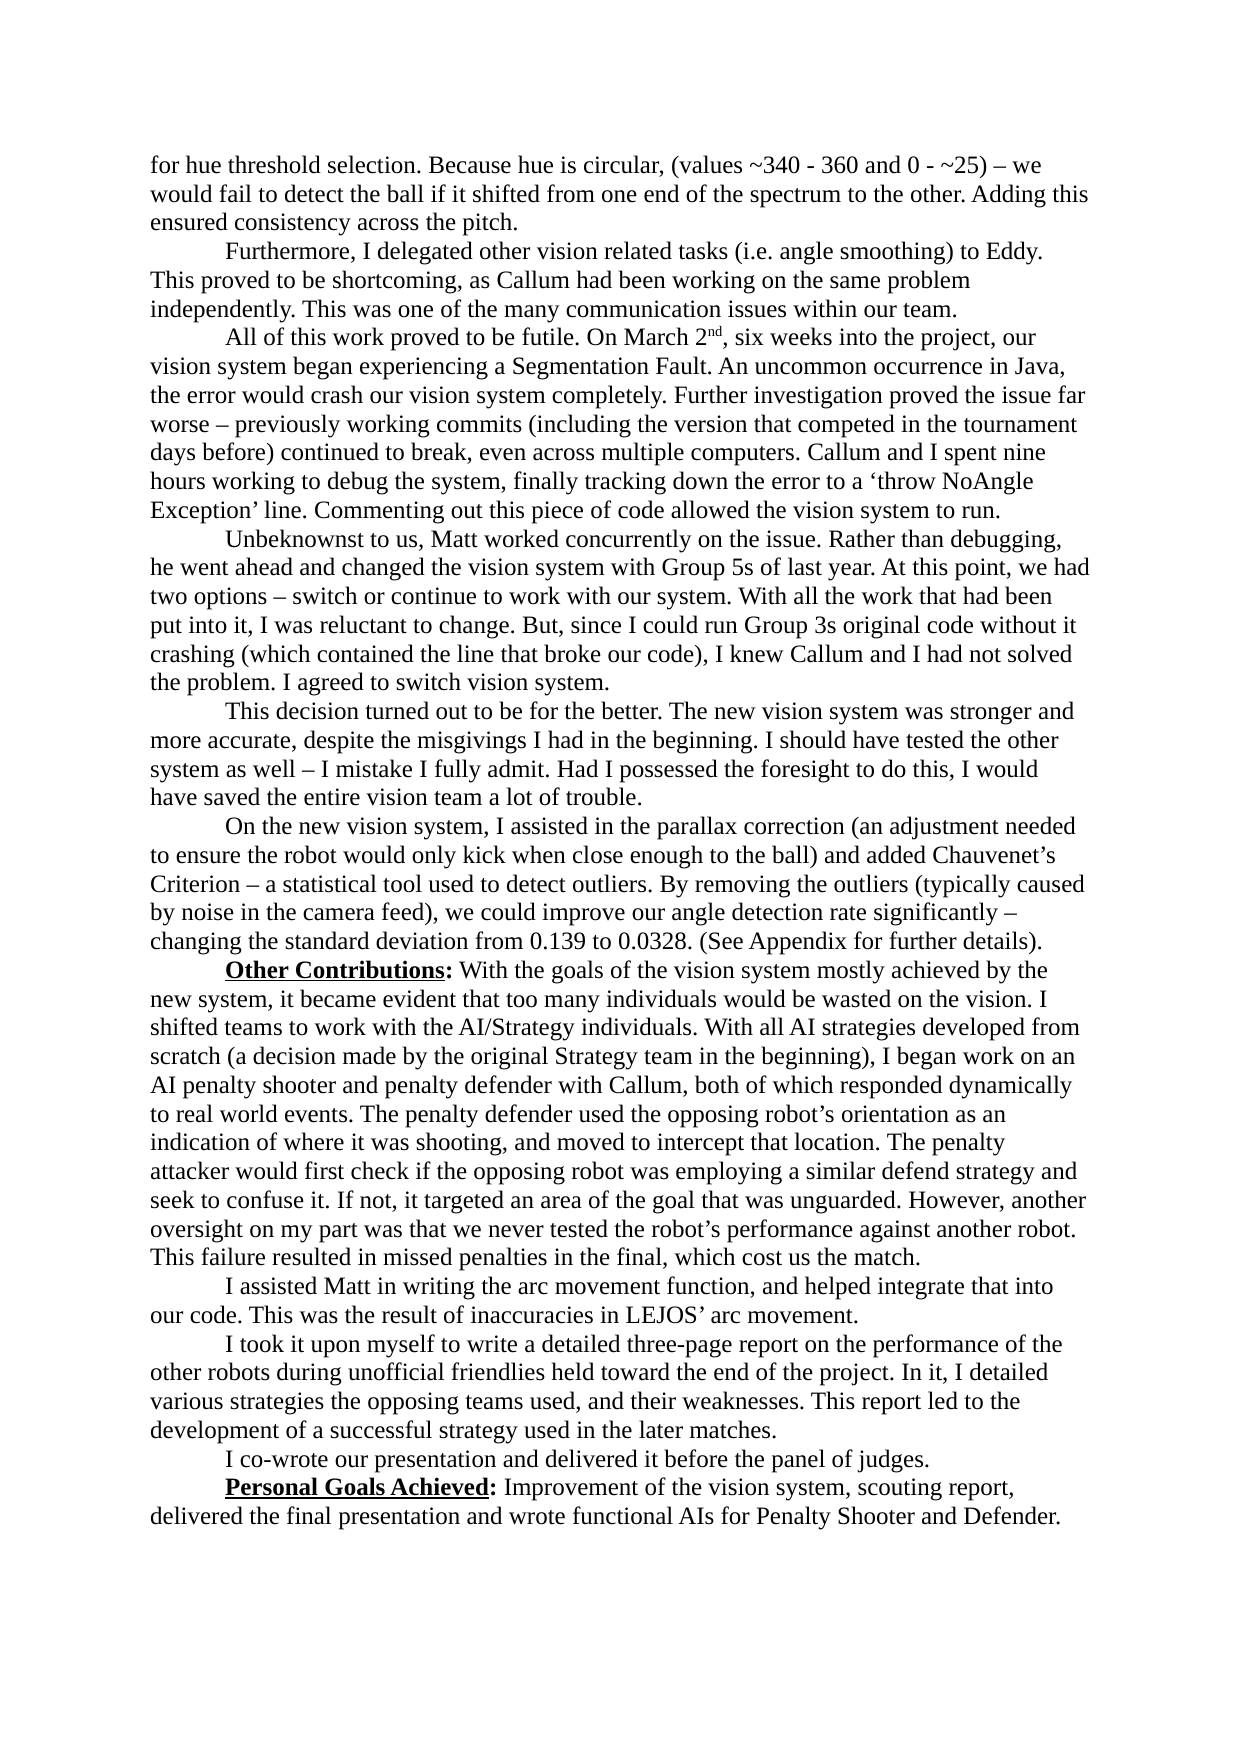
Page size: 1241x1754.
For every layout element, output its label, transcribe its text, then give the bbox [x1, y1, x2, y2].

text I assisted Matt in writing the arc movement function, and helped integrate that into our code. This was the result of inaccuracies in LEJOS’ arc movement. [150, 1271, 1090, 1329]
text Unbeknownst to us, Matt worked concurrently on the issue. Rather than debugging, he went ahead and changed the vision system with Group 5s of last year. At this point, we had two options – switch or continue to work with our system. With all the work that had been put into it, I was reluctant to change. But, since I could run Group 3s original code without it crashing (which contained the line that broke our code), I knew Callum and I had not solved the problem. I agreed to switch vision system. [150, 524, 1090, 696]
text This decision turned out to be for the better. The new vision system was stronger and more accurate, despite the misgivings I had in the beginning. I should have tested the other system as well – I mistake I fully admit. Had I possessed the foresight to do this, I would have saved the entire vision team a lot of trouble. [150, 696, 1090, 811]
text I co-wrote our presentation and delivered it before the panel of judges. [150, 1444, 1090, 1472]
text On the new vision system, I assisted in the parallax correction (an adjustment needed to ensure the robot would only kick when close enough to the ball) and added Chauvenet’s Criterion – a statistical tool used to detect outliers. By removing the outliers (typically caused by noise in the camera feed), we could improve our angle detection rate significantly – changing the standard deviation from 0.139 to 0.0328. (See Appendix for further details). [150, 811, 1090, 955]
text All of this work proved to be futile. On March 2nd, six weeks into the project, our vision system began experiencing a Segmentation Fault. An uncommon occurrence in Java, the error would crash our vision system completely. Further investigation proved the issue far worse – previously working commits (including the version that competed in the tournament days before) continued to break, even across multiple computers. Callum and I spent nine hours working to debug the system, finally tracking down the error to a ‘throw NoAngle Exception’ line. Commenting out this piece of code allowed the vision system to run. [150, 322, 1090, 524]
text Furthermore, I delegated other vision related tasks (i.e. angle smoothing) to Eddy. This proved to be shortcoming, as Callum had been working on the same problem independently. This was one of the many communication issues within our team. [150, 236, 1090, 322]
text for hue threshold selection. Because hue is circular, (values ~340 - 360 and 0 - ~25) – we would fail to detect the ball if it shifted from one end of the spectrum to the other. Adding this ensured consistency across the pitch. [150, 150, 1090, 236]
text Personal Goals Achieved: Improvement of the vision system, scouting report, delivered the final presentation and wrote functional AIs for Penalty Shooter and Defender. [150, 1472, 1090, 1530]
text Other Contributions: With the goals of the vision system mostly achieved by the new system, it became evident that too many individuals would be wasted on the vision. I shifted teams to work with the AI/Strategy individuals. With all AI strategies developed from scratch (a decision made by the original Strategy team in the beginning), I began work on an AI penalty shooter and penalty defender with Callum, both of which responded dynamically to real world events. The penalty defender used the opposing robot’s orientation as an indication of where it was shooting, and moved to intercept that location. The penalty attacker would first check if the opposing robot was employing a similar defend strategy and seek to confuse it. If not, it targeted an area of the goal that was unguarded. However, another oversight on my part was that we never tested the robot’s performance against another robot. This failure resulted in missed penalties in the final, which cost us the match. [150, 955, 1090, 1271]
text I took it upon myself to write a detailed three-page report on the performance of the other robots during unofficial friendlies held toward the end of the project. In it, I detailed various strategies the opposing teams used, and their weaknesses. This report led to the development of a successful strategy used in the later matches. [150, 1329, 1090, 1444]
